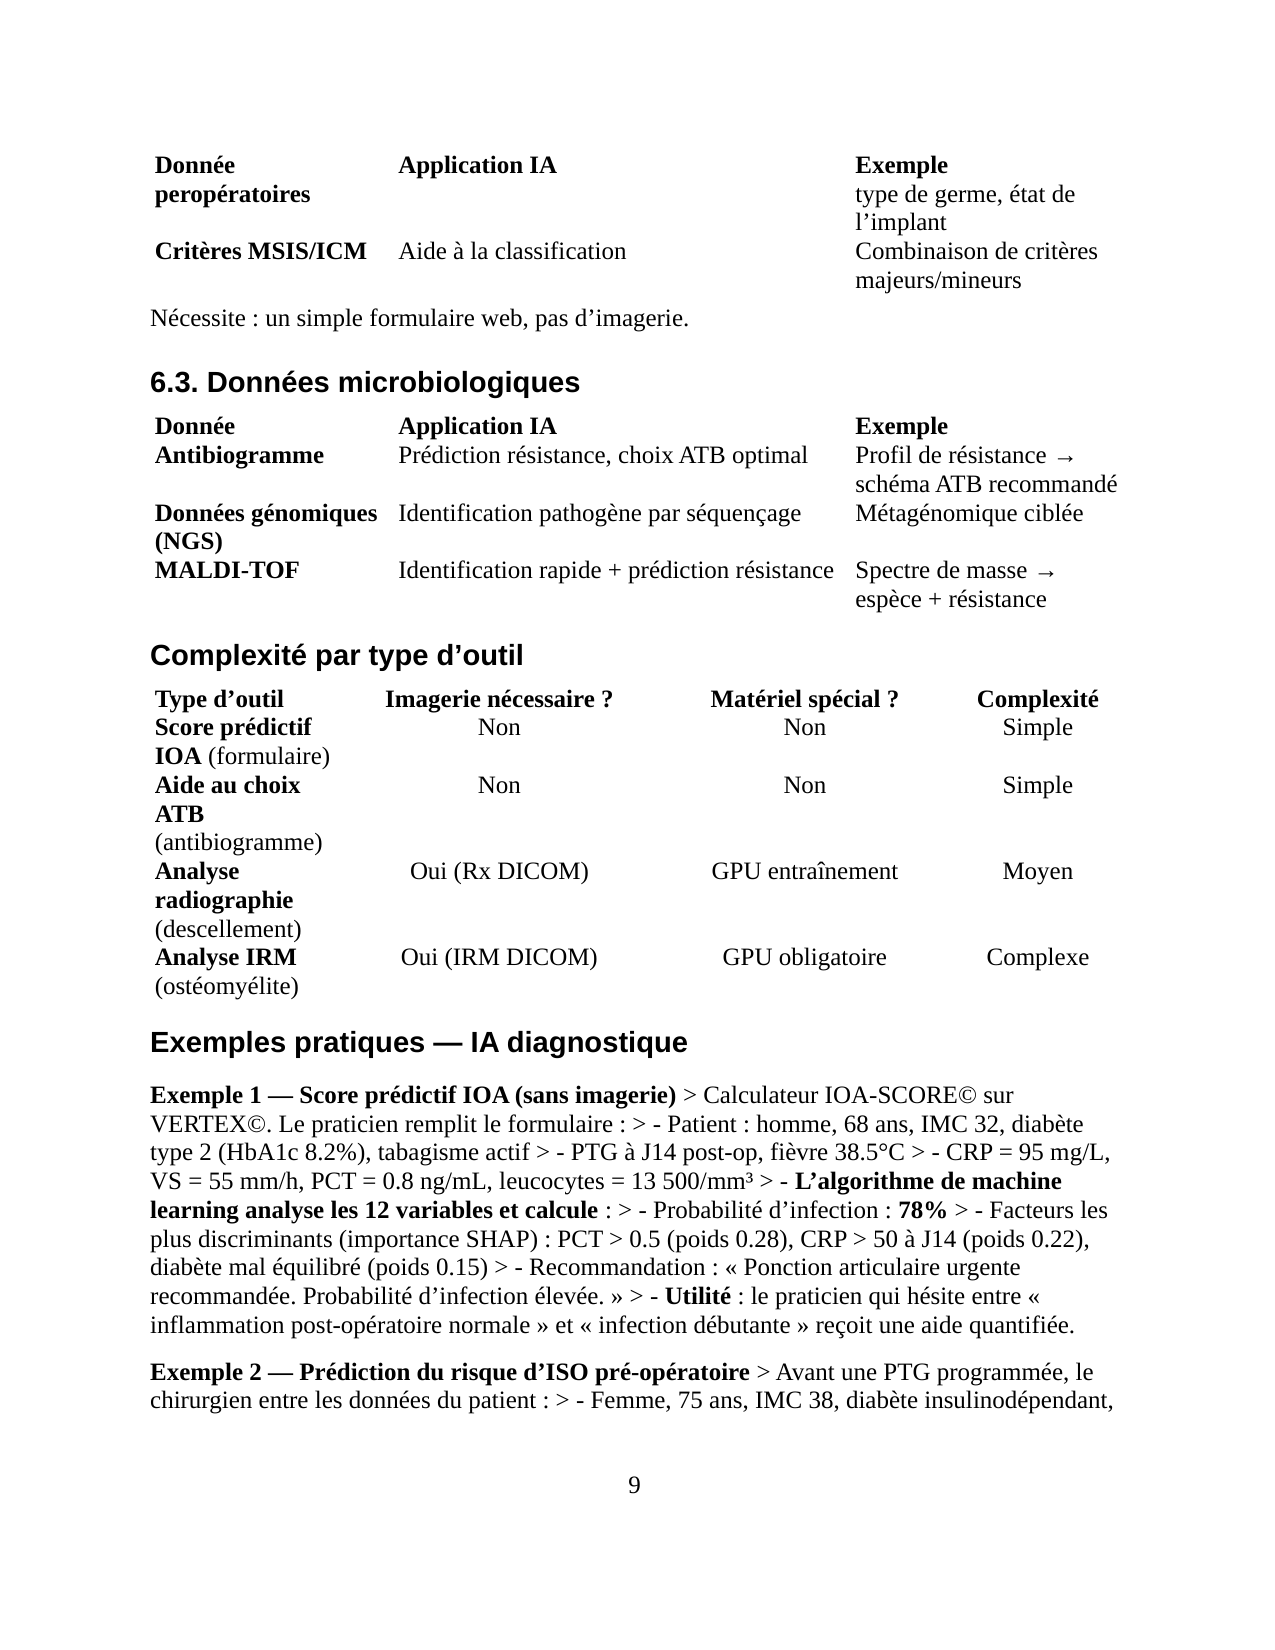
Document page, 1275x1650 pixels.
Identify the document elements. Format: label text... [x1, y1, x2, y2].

table_cell Simple [950, 770, 1125, 856]
table_cell MALDI-TOF [150, 555, 394, 613]
table_cell GPU obligatoire [659, 943, 950, 1000]
table_cell Critères MSIS/ICM [150, 236, 394, 294]
table_cell Non [339, 713, 659, 770]
table_header Application IA [394, 150, 851, 179]
table_cell Identification pathogène par séquençage [394, 498, 851, 555]
subtitle Exemples pratiques — IA diagnostique [150, 1025, 1125, 1058]
text Exemple 1 — Score prédictif IOA (sans imagerie) > Calculateur IOA-SCORE© sur VERTEX©. Le praticien remplit le formulaire : > - Patient : homme, 68 ans, IMC 32, diabète type 2 (HbA1c 8.2%), tabagisme actif > - PTG à J14 post-op, fièvre 38.5°C > - CRP = 95 mg/L, VS = 55 mm/h, PCT = 0.8 ng/mL, leucocytes = 13 500/mm³ > - L’algorithme de machine learning analyse les 12 variables et calcule : > - Probabilité d’infection : 78% > - Facteurs les plus discriminants (importance SHAP) : PCT > 0.5 (poids 0.28), CRP > 50 à J14 (poids 0.22), diabète mal équilibré (poids 0.15) > - Recommandation : « Ponction articulaire urgente recommandée. Probabilité d’infection élevée. » > - Utilité : le praticien qui hésite entre « inflammation post-opératoire normale » et « infection débutante » reçoit une aide quantifiée. [150, 1080, 1125, 1339]
table_cell [394, 179, 851, 236]
table_cell Identification rapide + prédiction résistance [394, 555, 851, 613]
table_cell Score prédictif IOA (formulaire) [150, 713, 339, 770]
table_cell Analyse IRM (ostéomyélite) [150, 943, 339, 1000]
text Nécessite : un simple formulaire web, pas d’imagerie. [150, 303, 1125, 331]
table_cell Antibiogramme [150, 440, 394, 498]
table_cell Complexe [950, 943, 1125, 1000]
table_cell Oui (IRM DICOM) [339, 943, 659, 1000]
table_cell Aide à la classification [394, 236, 851, 294]
table_cell Aide au choix ATB (antibiogramme) [150, 770, 339, 856]
table_cell Non [659, 713, 950, 770]
table_cell Analyse radiographie (descellement) [150, 856, 339, 942]
table_header Type d’outil [150, 684, 339, 712]
text Exemple 2 — Prédiction du risque d’ISO pré-opératoire > Avant une PTG programmée, le chirurgien entre les données du patient : > - Femme, 75 ans, IMC 38, diabète insulinodépendant, [150, 1357, 1125, 1414]
table_header Donnée [150, 411, 394, 440]
subtitle 6.3. Données microbiologiques [150, 365, 1125, 399]
table_cell Spectre de masse → espèce + résistance [851, 555, 1125, 613]
table_cell peropératoires [150, 179, 394, 236]
table_cell Données génomiques (NGS) [150, 498, 394, 555]
table_header Matériel spécial ? [659, 684, 950, 712]
subtitle Complexité par type d’outil [150, 638, 1125, 671]
table_cell GPU entraînement [659, 856, 950, 942]
table_cell Oui (Rx DICOM) [339, 856, 659, 942]
table_header Application IA [394, 411, 851, 440]
table_cell Métagénomique ciblée [851, 498, 1125, 555]
table_header Exemple [851, 150, 1125, 179]
table_cell Combinaison de critères majeurs/mineurs [851, 236, 1125, 294]
table_cell Non [339, 770, 659, 856]
table_cell Prédiction résistance, choix ATB optimal [394, 440, 851, 498]
table_cell Moyen [950, 856, 1125, 942]
table_header Imagerie nécessaire ? [339, 684, 659, 712]
table_header Complexité [950, 684, 1125, 712]
table_header Donnée [150, 150, 394, 179]
table_header Exemple [851, 411, 1125, 440]
table_cell type de germe, état de l’implant [851, 179, 1125, 236]
table_cell Simple [950, 713, 1125, 770]
table_cell Profil de résistance → schéma ATB recommandé [851, 440, 1125, 498]
table_cell Non [659, 770, 950, 856]
